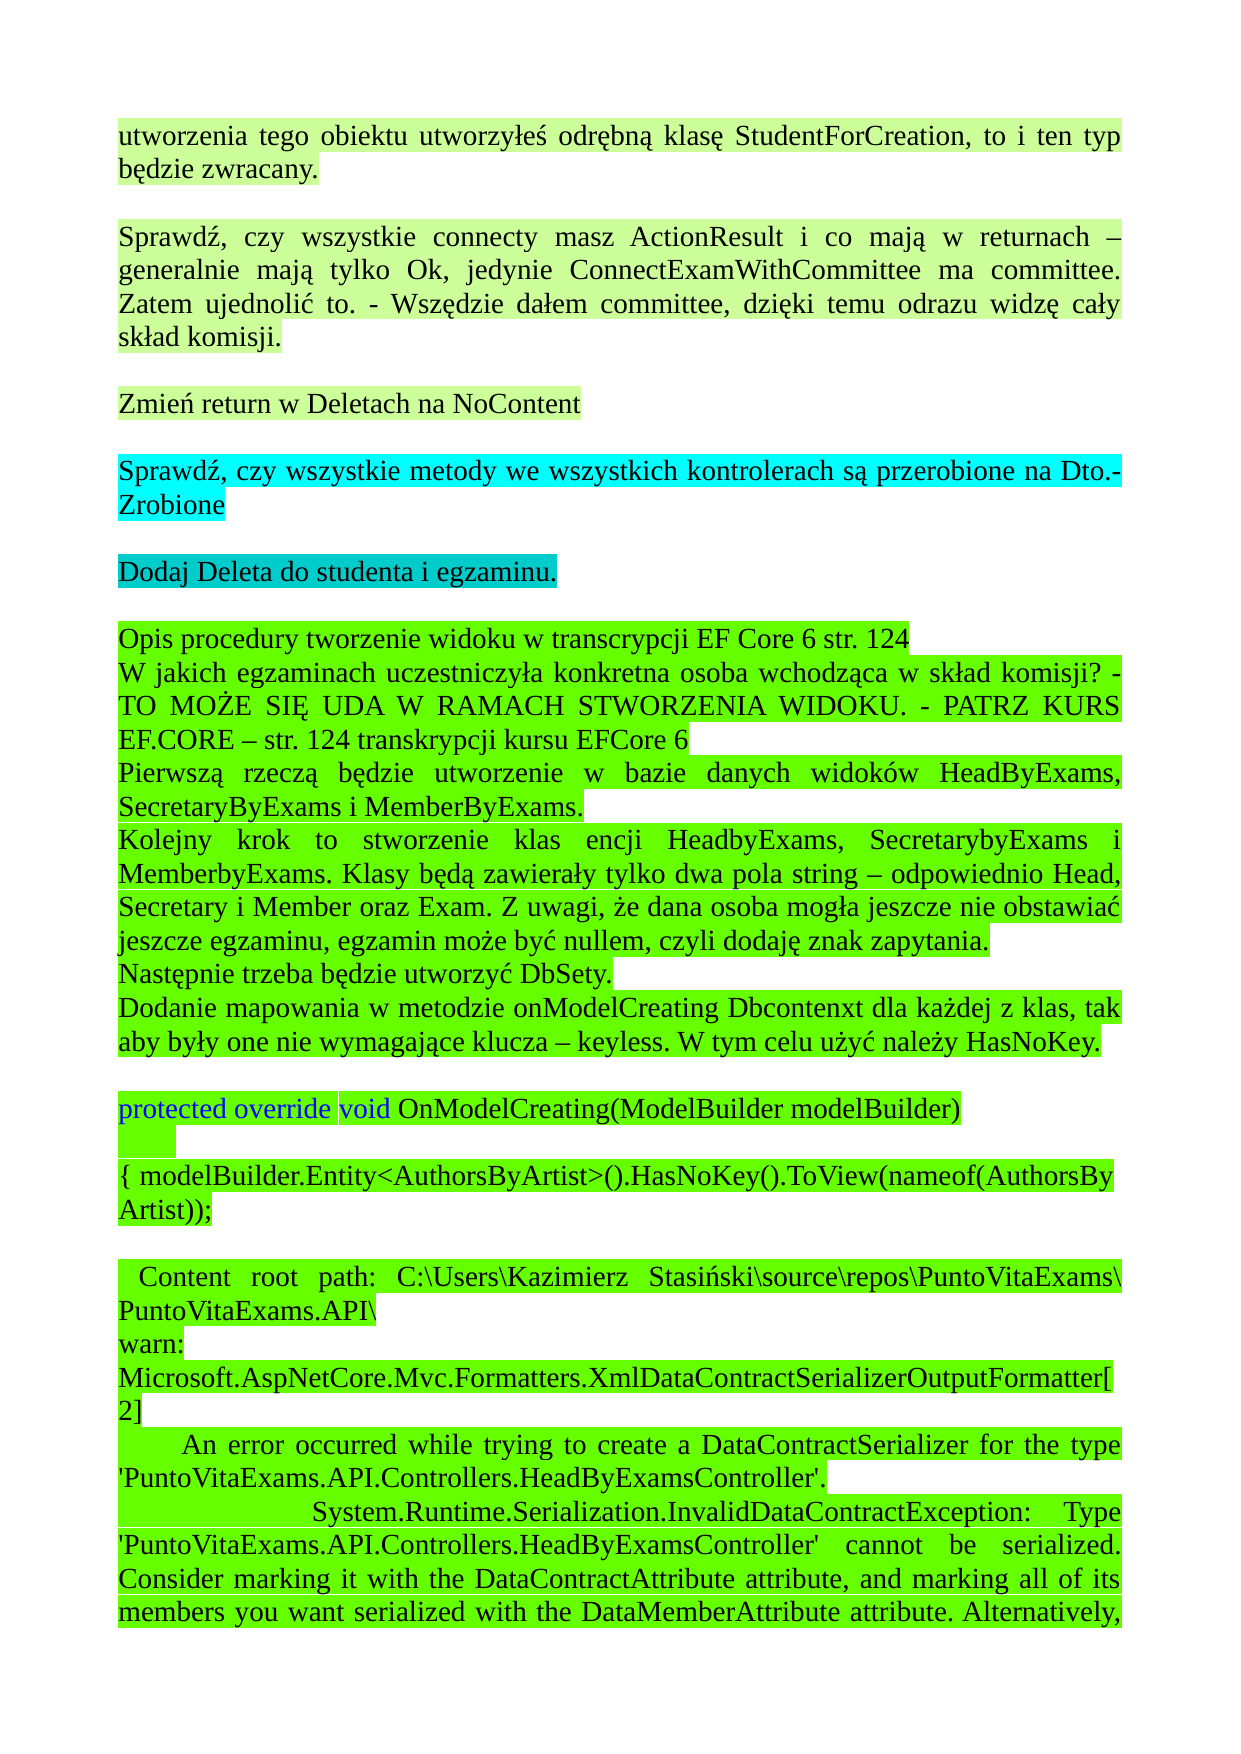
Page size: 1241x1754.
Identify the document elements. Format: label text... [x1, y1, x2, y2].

text Sprawdź, czy wszystkie connecty masz ActionResult i co mają w returnach – generalnie mają tylko Ok, jedynie ConnectExamWithCommittee ma committee. Zatem ujednolić to. - Wszędzie dałem committee, dzięki temu odrazu widzę cały skład komisji. [118, 219, 1122, 353]
text Dodanie mapowania w metodzie onModelCreating Dbcontenxt dla każdej z klas, tak aby były one nie wymagające klucza – keyless. W tym celu użyć należy HasNoKey. [118, 990, 1122, 1057]
text Następnie trzeba będzie utworzyć DbSety. [118, 957, 1122, 990]
text protected override void OnModelCreating(ModelBuilder modelBuilder) [118, 1091, 1122, 1125]
text Dodaj Deleta do studenta i egzaminu. [118, 554, 1122, 588]
text Pierwszą rzeczą będzie utworzenie w bazie danych widoków HeadByExams, SecretaryByExams i MemberByExams. [118, 755, 1122, 822]
text Sprawdź, czy wszystkie metody we wszystkich kontrolerach są przerobione na Dto.- Zrobione [118, 453, 1122, 521]
text Zmień return w Deletach na NoContent [118, 386, 1122, 420]
text An error occurred while trying to create a DataContractSerializer for the type 'PuntoVitaExams.API.Controllers.HeadByExamsController'. [118, 1427, 1122, 1494]
text warn: Microsoft.AspNetCore.Mvc.Formatters.XmlDataContractSerializerOutputFormatter[2] [118, 1326, 1122, 1427]
text Kolejny krok to stworzenie klas encji HeadbyExams, SecretarybyExams i MemberbyExams. Klasy będą zawierały tylko dwa pola string – odpowiednio Head, Secretary i Member oraz Exam. Z uwagi, że dana osoba mogła jeszcze nie obstawiać jeszcze egzaminu, egzamin może być nullem, czyli dodaję znak zapytania. [118, 822, 1122, 957]
text Opis procedury tworzenie widoku w transcrypcji EF Core 6 str. 124 [118, 621, 1122, 655]
text { modelBuilder.Entity<AuthorsByArtist>().HasNoKey().ToView(nameof(AuthorsByArtist)); [118, 1125, 1122, 1226]
text System.Runtime.Serialization.InvalidDataContractException: Type 'PuntoVitaExams.API.Controllers.HeadByExamsController' cannot be serialized. Consider marking it with the DataContractAttribute attribute, and marking all of its members you want serialized with the DataMemberAttribute attribute. Alternatively, [118, 1494, 1122, 1628]
text utworzenia tego obiektu utworzyłeś odrębną klasę StudentForCreation, to i ten typ będzie zwracany. [118, 118, 1122, 185]
text W jakich egzaminach uczestniczyła konkretna osoba wchodząca w skład komisji? - TO MOŻE SIĘ UDA W RAMACH STWORZENIA WIDOKU. - PATRZ KURS EF.CORE – str. 124 transkrypcji kursu EFCore 6 [118, 655, 1122, 755]
text Content root path: C:\Users\Kazimierz Stasiński\source\repos\PuntoVitaExams\PuntoVitaExams.API\ [118, 1259, 1122, 1326]
